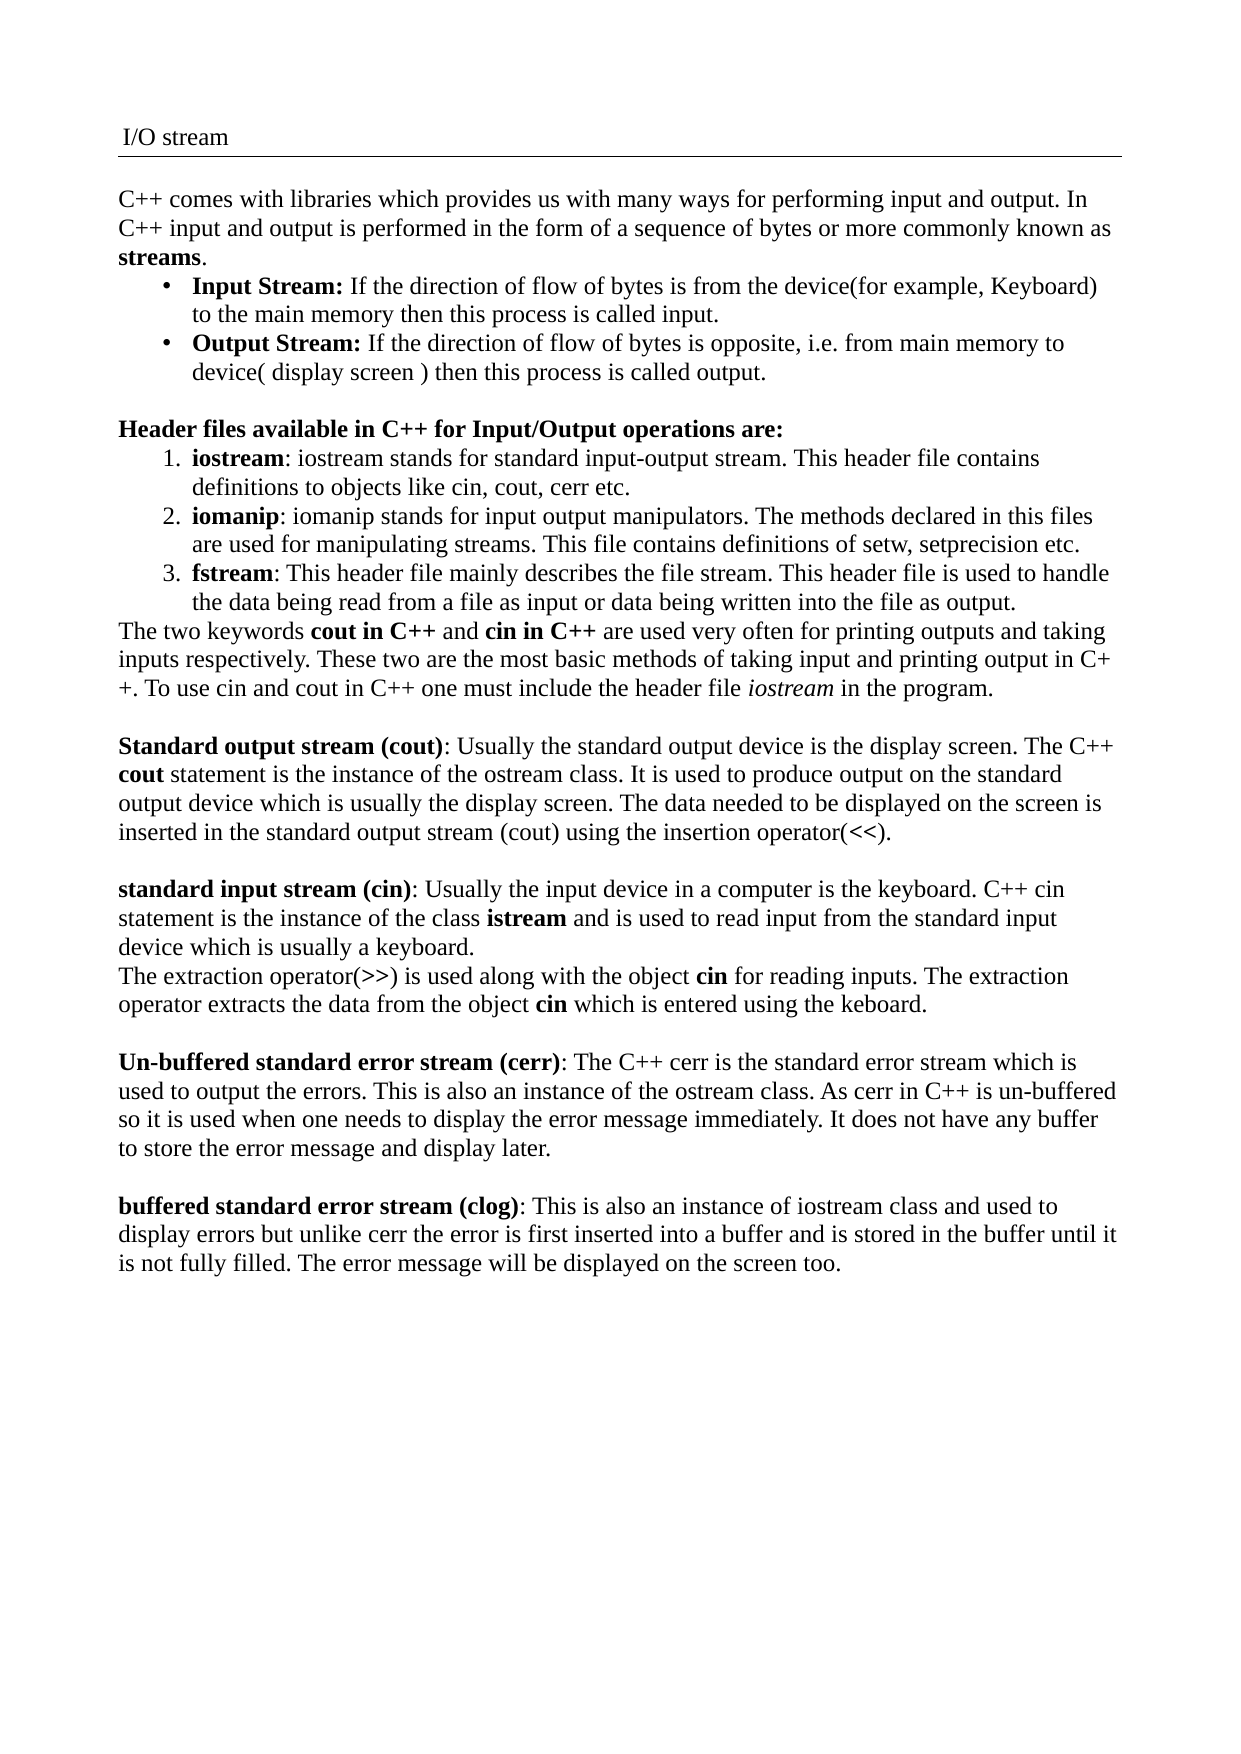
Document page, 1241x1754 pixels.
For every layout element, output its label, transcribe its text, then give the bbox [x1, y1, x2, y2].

text C++ comes with libraries which provides us with many ways for performing input and output. In C++ input and output is performed in the form of a sequence of bytes or more commonly known as streams. [118, 184, 1122, 271]
text I/O stream [118, 118, 1122, 156]
list iomanip: iomanip stands for input output manipulators. The methods declared in this files are used for manipulating streams. This file contains definitions of setw, setprecision etc. [162, 501, 1122, 558]
text Un-buffered standard error stream (cerr): The C++ cerr is the standard error stream which is used to output the errors. This is also an instance of the ostream class. As cerr in C++ is un-buffered so it is used when one needs to display the error message immediately. It does not have any buffer to store the error message and display later. [118, 1047, 1122, 1162]
list iostream: iostream stands for standard input-output stream. This header file contains definitions to objects like cin, cout, cerr etc. [162, 443, 1122, 501]
list Input Stream: If the direction of flow of bytes is from the device(for example, Keyboard) to the main memory then this process is called input. [162, 271, 1122, 328]
text The two keywords cout in C++ and cin in C++ are used very often for printing outputs and taking inputs respectively. These two are the most basic methods of taking input and printing output in C++. To use cin and cout in C++ one must include the header file iostream in the program. [118, 616, 1122, 702]
text Standard output stream (cout): Usually the standard output device is the display screen. The C++ cout statement is the instance of the ostream class. It is used to produce output on the standard output device which is usually the display screen. The data needed to be displayed on the screen is inserted in the standard output stream (cout) using the insertion operator(<<). [118, 731, 1122, 846]
text buffered standard error stream (clog): This is also an instance of iostream class and used to display errors but unlike cerr the error is first inserted into a buffer and is stored in the buffer until it is not fully filled. The error message will be displayed on the screen too. [118, 1191, 1122, 1277]
text Header files available in C++ for Input/Output operations are: [118, 414, 1122, 443]
list Output Stream: If the direction of flow of bytes is opposite, i.e. from main memory to device( display screen ) then this process is called output. [162, 328, 1122, 386]
text standard input stream (cin): Usually the input device in a computer is the keyboard. C++ cin statement is the instance of the class istream and is used to read input from the standard input device which is usually a keyboard. The extraction operator(>>) is used along with the object cin for reading inputs. The extraction operator extracts the data from the object cin which is entered using the keboard. [118, 874, 1122, 1018]
list fstream: This header file mainly describes the file stream. This header file is used to handle the data being read from a file as input or data being written into the file as output. [162, 558, 1122, 616]
